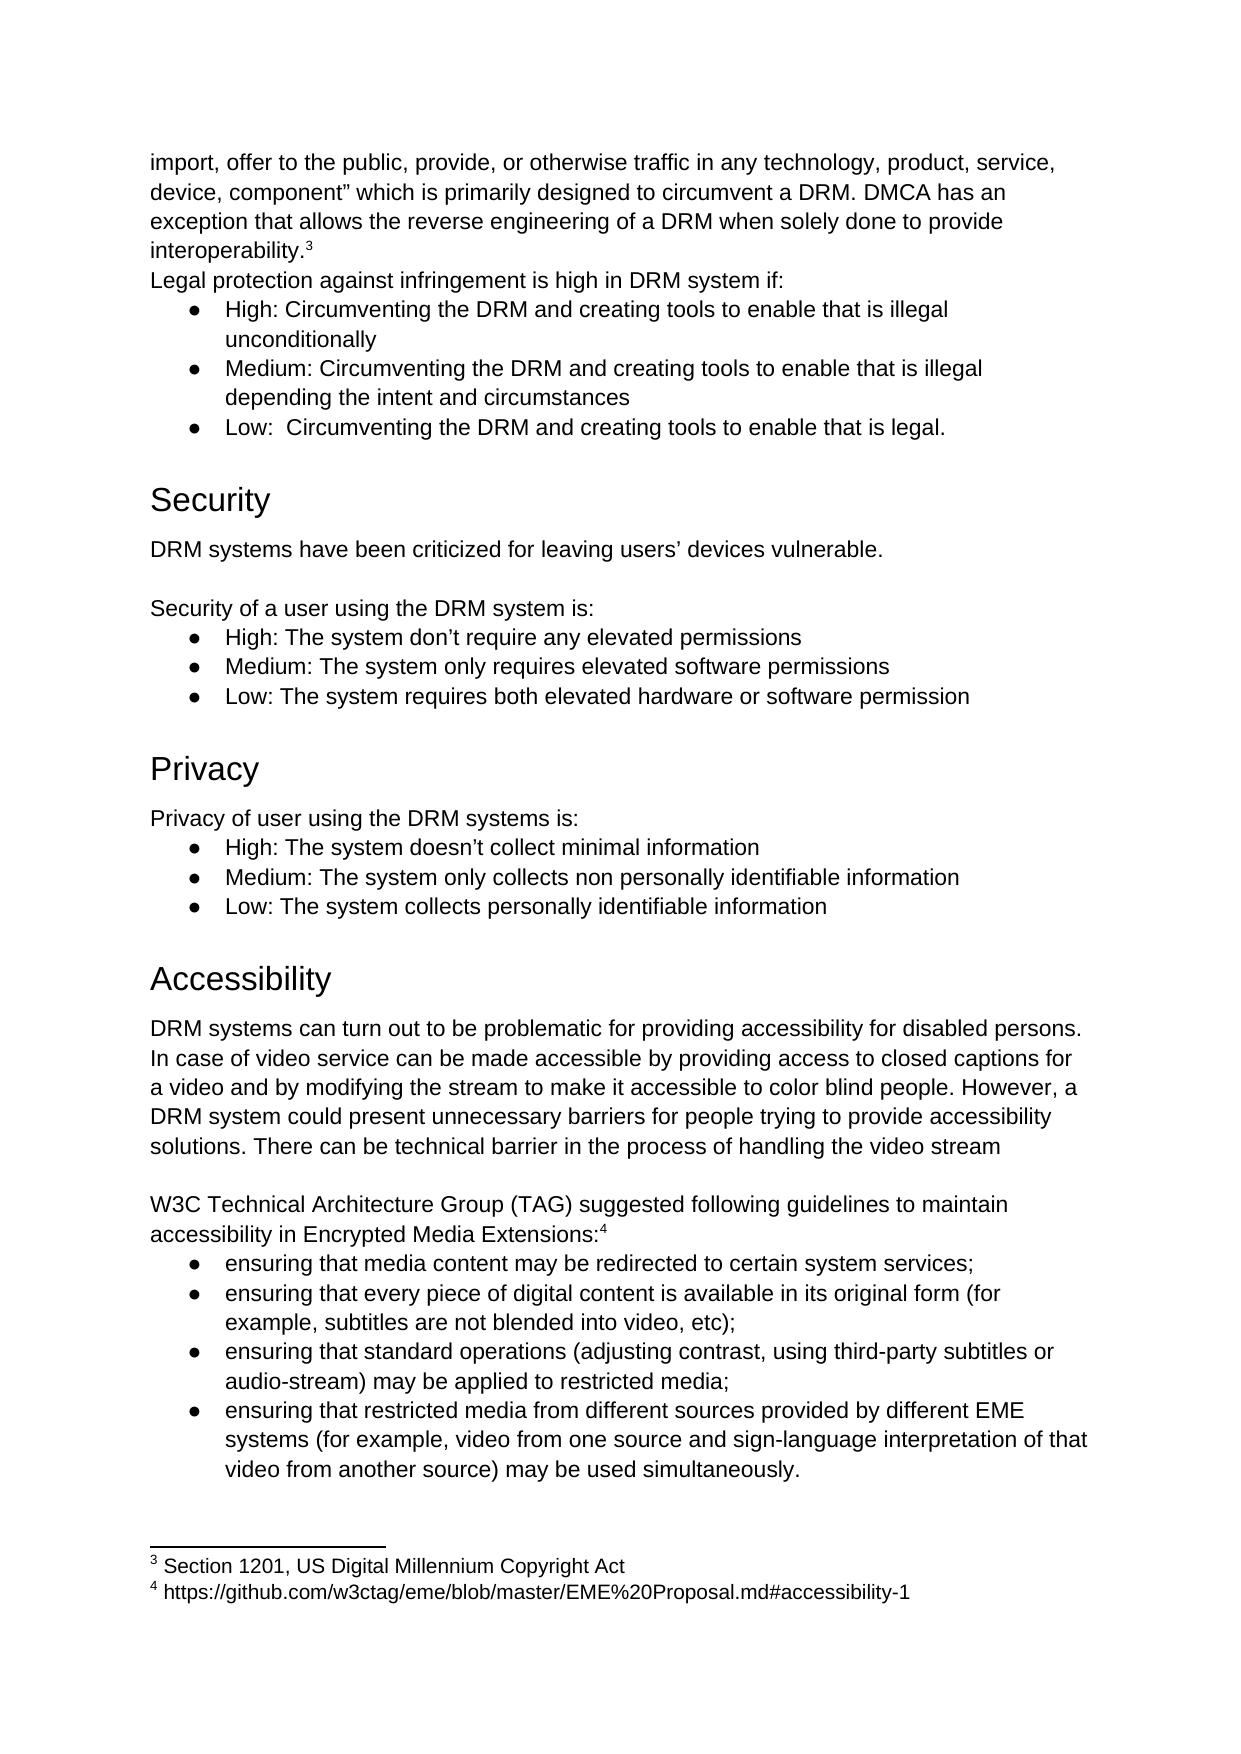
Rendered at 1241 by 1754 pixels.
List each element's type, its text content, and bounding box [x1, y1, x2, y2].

text DRM systems have been criticized for leaving users’ devices vulnerable. [150, 537, 1090, 562]
text Legal protection against infringement is high in DRM system if: [150, 267, 1090, 293]
list High: Circumventing the DRM and creating tools to enable that is illegal unconditionally [187, 297, 1090, 352]
list Low: Circumventing the DRM and creating tools to enable that is legal. [187, 414, 1090, 440]
subtitle Privacy [150, 750, 1090, 788]
list Low: The system collects personally identifiable information [187, 894, 1090, 919]
list High: The system doesn’t collect minimal information [187, 835, 1090, 861]
list Medium: The system only requires elevated software permissions [187, 654, 1090, 680]
list Low: The system requires both elevated hardware or software permission [187, 683, 1090, 709]
text W3C Technical Architecture Group (TAG) suggested following guidelines to maintain accessibility in Encrypted Media Extensions: [150, 1192, 1090, 1247]
text DRM systems can turn out to be problematic for providing accessibility for disabled persons. In case of video service can be made accessible by providing access to closed captions for a video and by modifying the stream to make it accessible to color blind people. However, a DRM system could present unnecessary barriers for people trying to provide accessibility solutions. There can be technical barrier in the process of handling the video stream [150, 1016, 1090, 1159]
subtitle Security [150, 481, 1090, 518]
list Medium: Circumventing the DRM and creating tools to enable that is illegal depending the intent and circumstances [187, 356, 1090, 411]
subtitle Accessibility [150, 961, 1090, 998]
text Security of a user using the DRM system is: [150, 595, 1090, 621]
list ensuring that standard operations (adjusting contrast, using third-party subtitles or audio-stream) may be applied to restricted media; [187, 1339, 1090, 1394]
text Section 1201, US Digital Millennium Copyright Act [150, 1553, 1090, 1578]
list ensuring that media content may be redirected to certain system services; [187, 1251, 1090, 1277]
text import, offer to the public, provide, or otherwise traffic in any technology, product, service, device, component” which is primarily designed to circumvent a DRM. DMCA has an exception that allows the reverse engineering of a DRM when solely done to provide interoperability. [150, 150, 1090, 264]
text https://github.com/w3ctag/eme/blob/master/EME%20Proposal.md#accessibility-1 [150, 1578, 1090, 1604]
list ensuring that restricted media from different sources provided by different EME systems (for example, video from one source and sign-language interpretation of that video from another source) may be used simultaneously. [187, 1398, 1090, 1482]
list ensuring that every piece of digital content is available in its original form (for example, subtitles are not blended into video, etc); [187, 1280, 1090, 1335]
list High: The system don’t require any elevated permissions [187, 625, 1090, 650]
list Medium: The system only collects non personally identifiable information [187, 864, 1090, 890]
text Privacy of user using the DRM systems is: [150, 806, 1090, 831]
